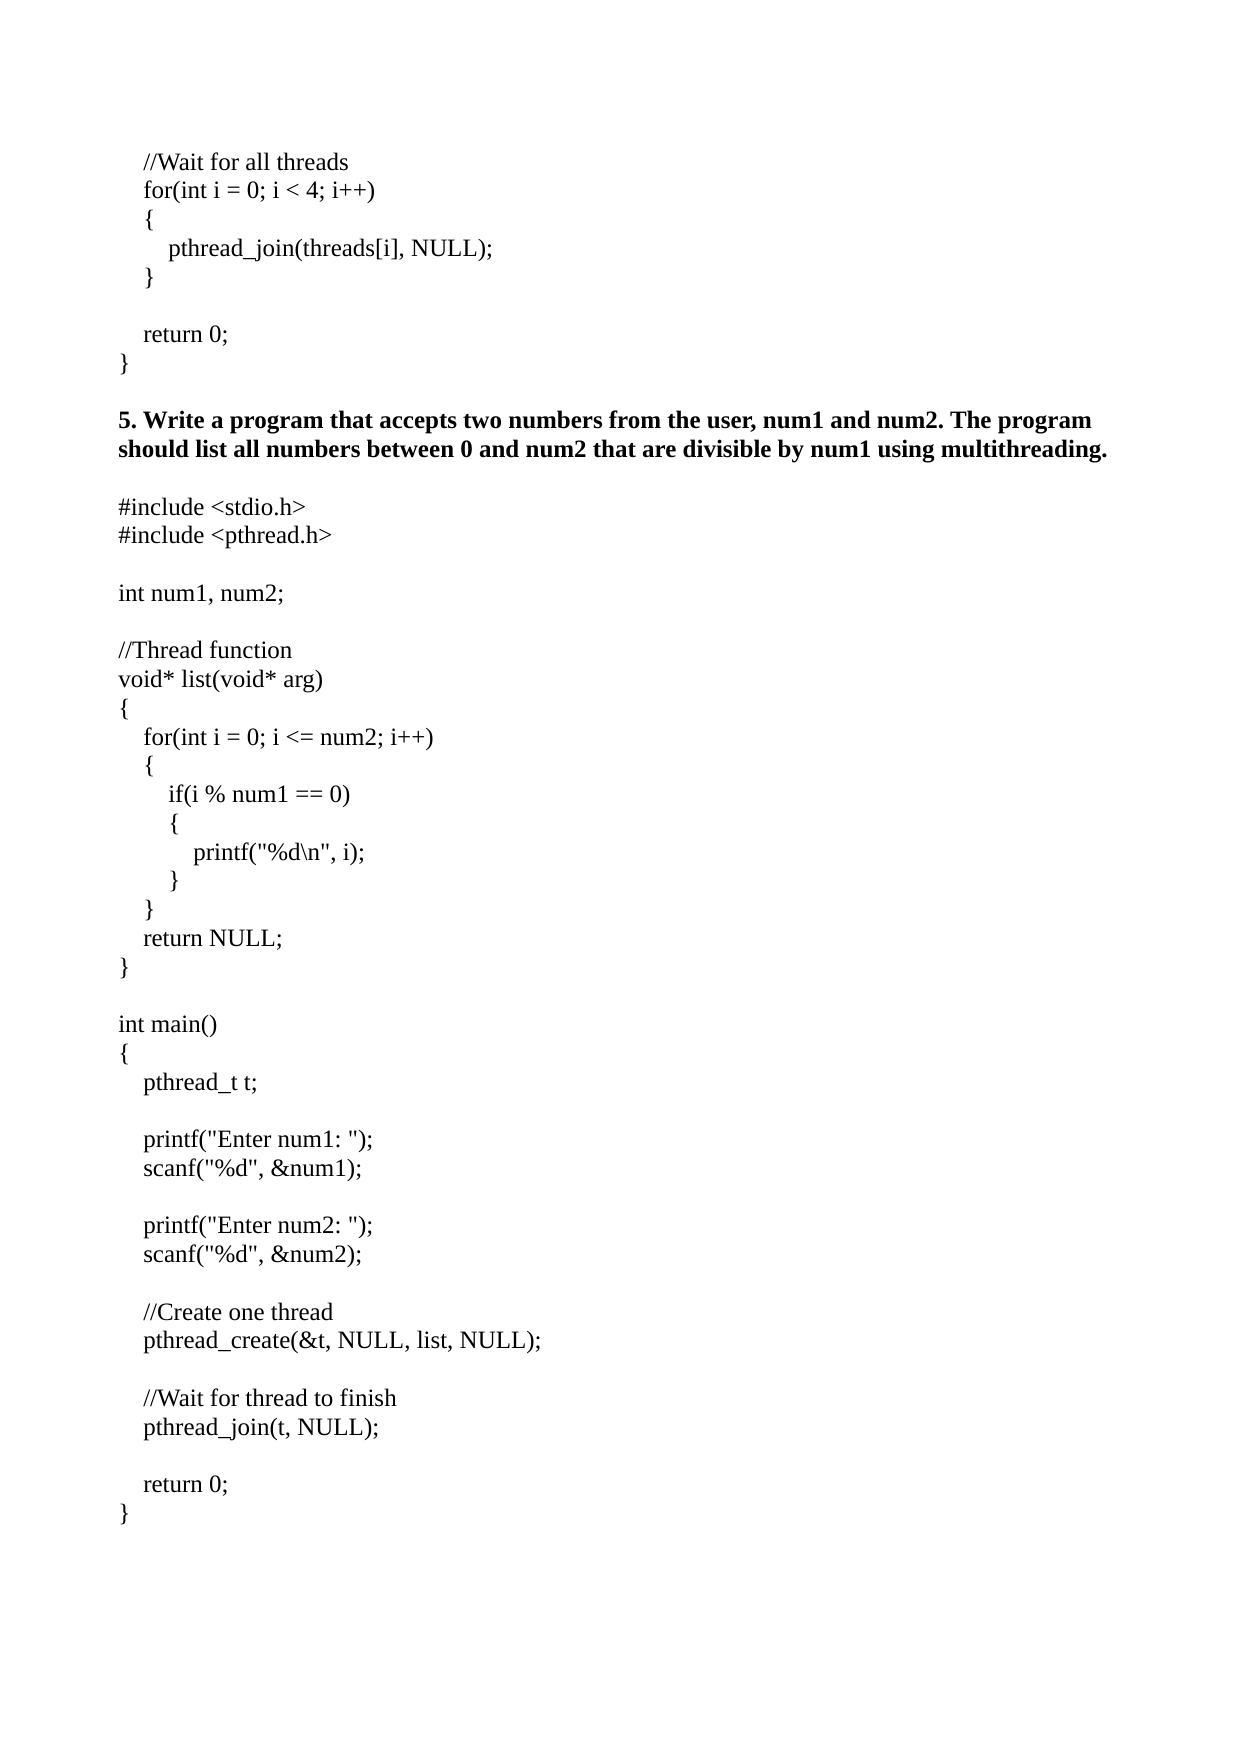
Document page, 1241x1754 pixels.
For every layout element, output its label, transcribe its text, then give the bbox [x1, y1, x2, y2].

text { [118, 204, 1122, 233]
text pthread_t t; [118, 1067, 1122, 1096]
text printf("Enter num1: "); [118, 1124, 1122, 1153]
text int num1, num2; [118, 578, 1122, 607]
text pthread_join(t, NULL); [118, 1412, 1122, 1441]
text for(int i = 0; i <= num2; i++) [118, 722, 1122, 751]
text return 0; [118, 319, 1122, 348]
text for(int i = 0; i < 4; i++) [118, 176, 1122, 204]
text printf("%d\n", i); [118, 837, 1122, 866]
text scanf("%d", &num2); [118, 1239, 1122, 1268]
text #include <stdio.h> [118, 492, 1122, 521]
text //Thread function [118, 636, 1122, 664]
text int main() [118, 1009, 1122, 1038]
text 5. Write a program that accepts two numbers from the user, num1 and num2. The program should list all numbers between 0 and num2 that are divisible by num1 using multithreading. [118, 406, 1122, 463]
text } [118, 348, 1122, 377]
text //Wait for thread to finish [118, 1383, 1122, 1412]
text return 0; [118, 1469, 1122, 1498]
text { [118, 1038, 1122, 1067]
text { [118, 693, 1122, 722]
text //Create one thread [118, 1297, 1122, 1326]
text } [118, 952, 1122, 981]
text scanf("%d", &num1); [118, 1153, 1122, 1182]
text return NULL; [118, 923, 1122, 952]
text } [118, 1498, 1122, 1527]
text void* list(void* arg) [118, 664, 1122, 693]
text } [118, 894, 1122, 923]
text //Wait for all threads [118, 147, 1122, 176]
text if(i % num1 == 0) [118, 779, 1122, 808]
text #include <pthread.h> [118, 521, 1122, 549]
text pthread_join(threads[i], NULL); [118, 233, 1122, 262]
text } [118, 262, 1122, 291]
text { [118, 808, 1122, 837]
text { [118, 751, 1122, 779]
text } [118, 866, 1122, 894]
text printf("Enter num2: "); [118, 1211, 1122, 1239]
text pthread_create(&t, NULL, list, NULL); [118, 1326, 1122, 1354]
